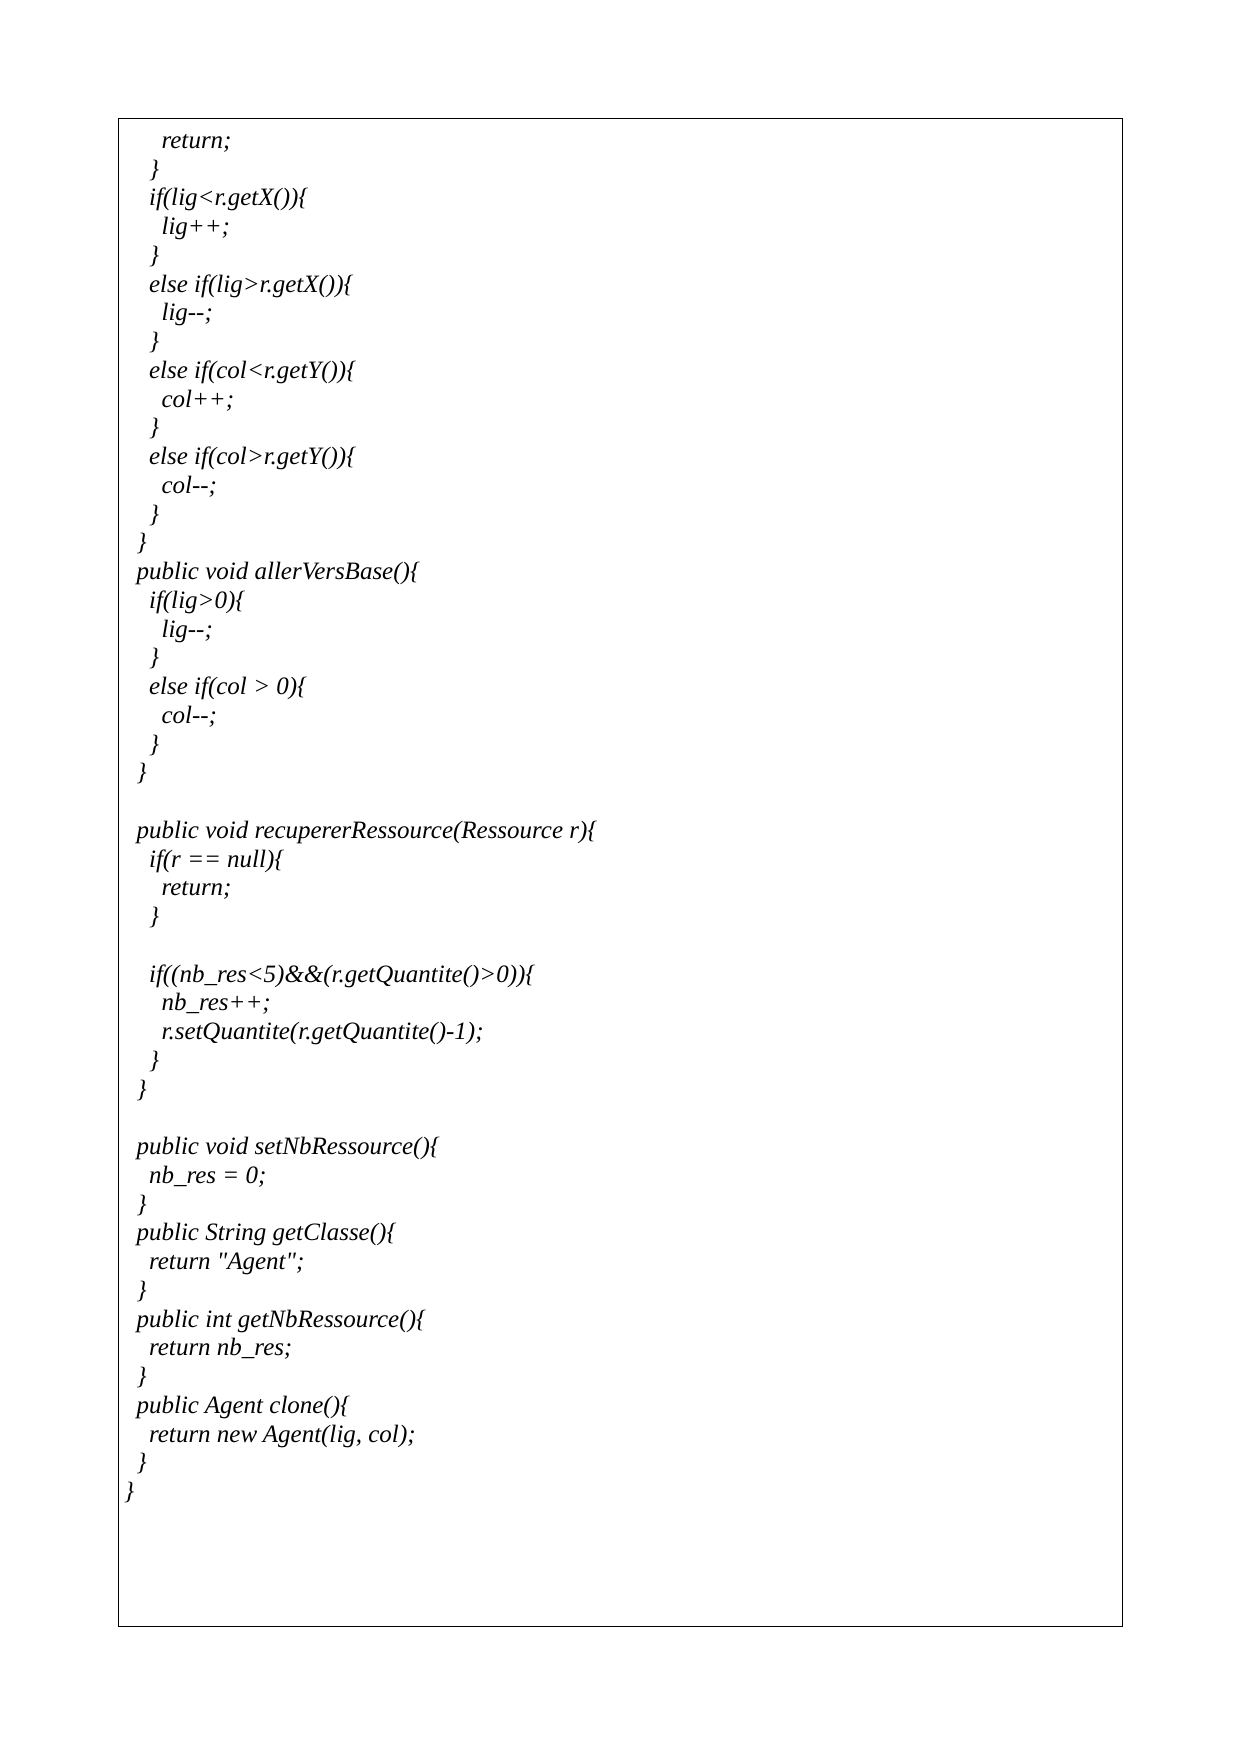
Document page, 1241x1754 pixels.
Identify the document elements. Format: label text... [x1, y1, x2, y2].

table_header return; } if(lig<r.getX()){ lig++; } else if(lig>r.getX()){ lig--; } else if(col<r.getY()){ col++; } else if(col>r.getY()){ col--; } } public void allerVersBase(){ if(lig>0){ lig--; } else if(col > 0){ col--; } } public void recupererRessource(Ressource r){ if(r == null){ return; } if((nb_res<5)&&(r.getQuantite()>0)){ nb_res++; r.setQuantite(r.getQuantite()-1); } } public void setNbRessource(){ nb_res = 0; } public String getClasse(){ return "Agent"; } public int getNbRessource(){ return nb_res; } public Agent clone(){ return new Agent(lig, col); } } [119, 119, 1122, 1626]
